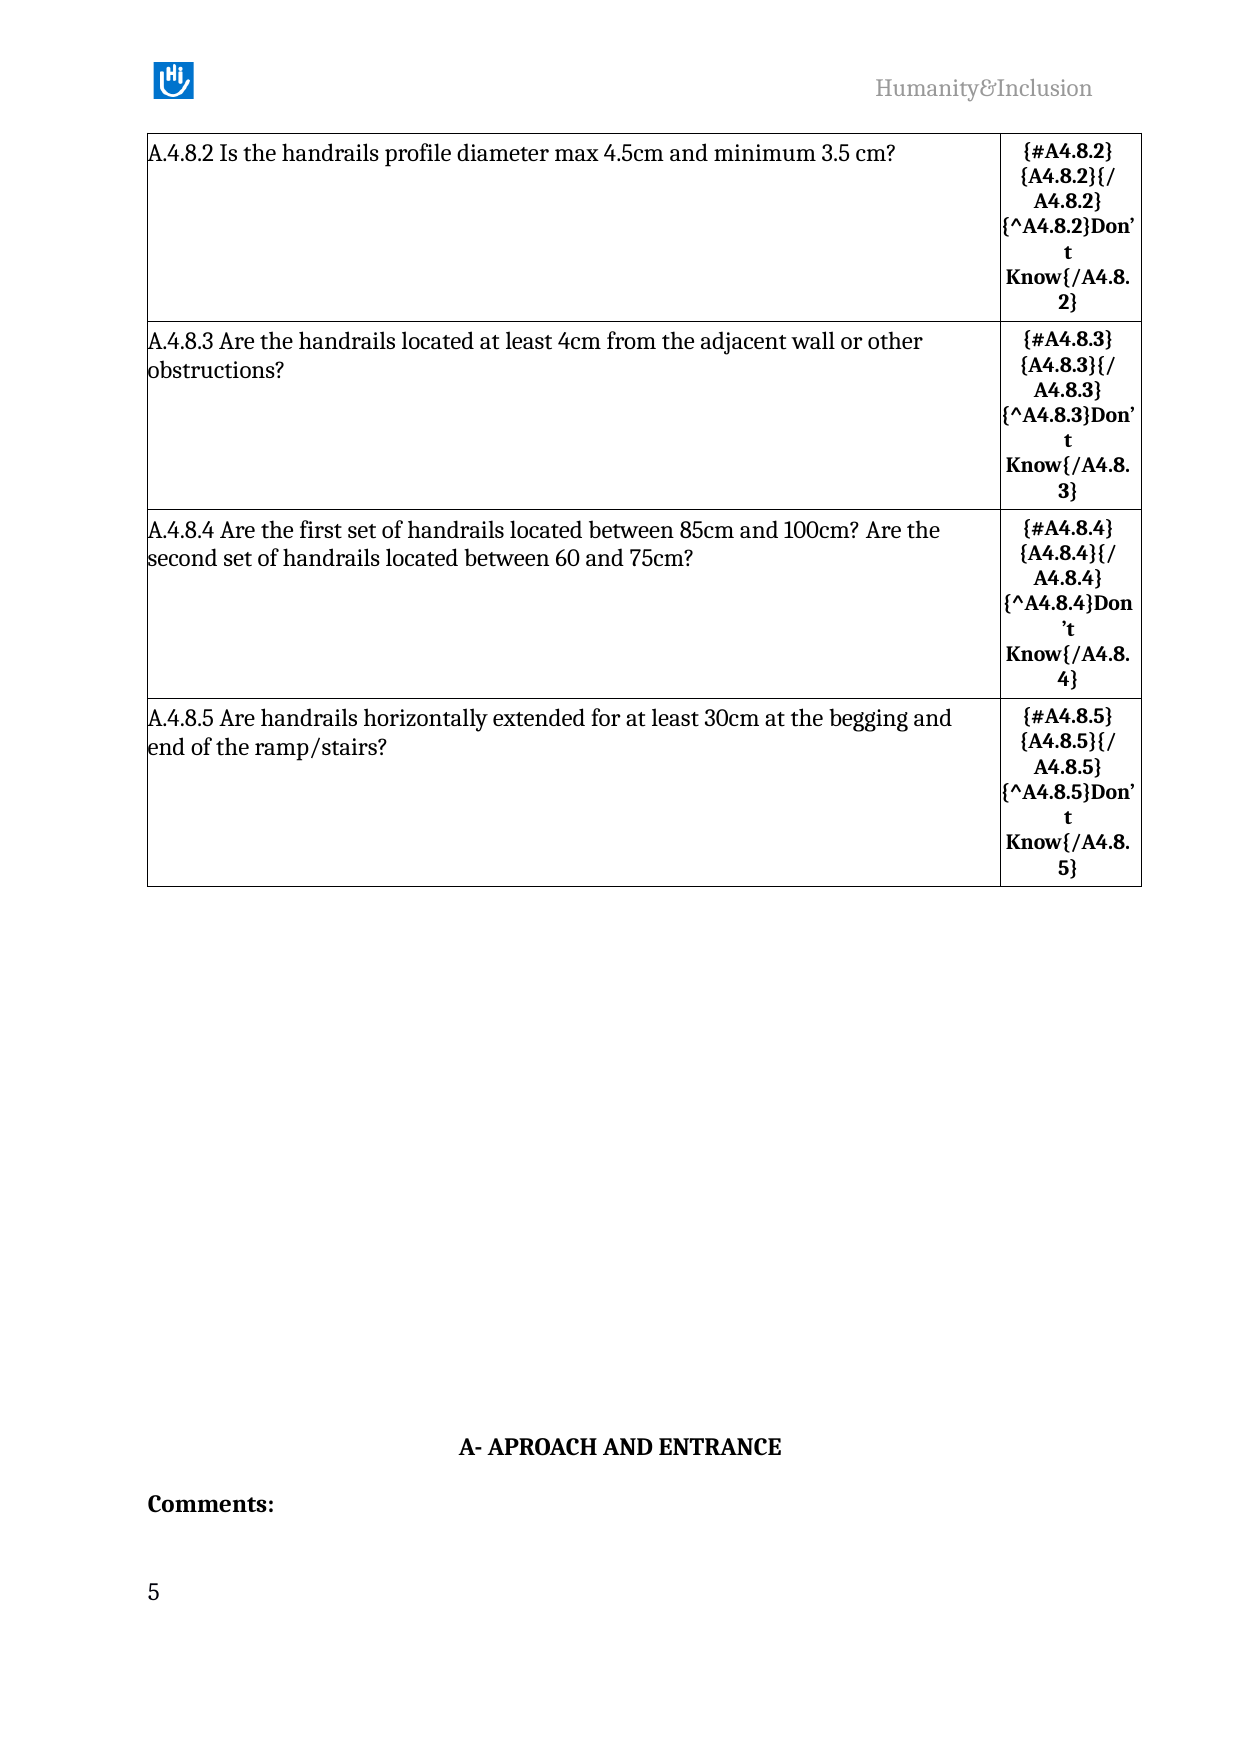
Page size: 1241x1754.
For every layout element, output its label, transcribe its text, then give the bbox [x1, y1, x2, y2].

table_cell {#A4.8.5}{A4.8.5}{/A4.8.5}{^A4.8.5}Don’t Know{/A4.8.5} [1001, 699, 1141, 886]
table_cell A.4.8.2 Is the handrails profile diameter max 4.5cm and minimum 3.5 cm? [148, 134, 1000, 321]
table_cell {#A4.8.3}{A4.8.3}{/A4.8.3}{^A4.8.3}Don’t Know{/A4.8.3} [1001, 322, 1141, 509]
text Comments: [148, 1490, 1093, 1519]
table_cell {#A4.8.2}{A4.8.2}{/A4.8.2}{^A4.8.2}Don’t Know{/A4.8.2} [1001, 134, 1141, 321]
table_cell {#A4.8.4}{A4.8.4}{/A4.8.4}{^A4.8.4}Don’t Know{/A4.8.4} [1001, 510, 1141, 698]
text A- APROACH AND ENTRANCE [148, 1433, 1093, 1462]
table_cell A.4.8.3 Are the handrails located at least 4cm from the adjacent wall or other obstructions? [148, 322, 1000, 509]
table_cell A.4.8.5 Are handrails horizontally extended for at least 30cm at the begging and end of the ramp/stairs? [148, 699, 1000, 886]
table_cell A.4.8.4 Are the first set of handrails located between 85cm and 100cm? Are the second set of handrails located between 60 and 75cm? [148, 510, 1000, 698]
picture [153, 62, 194, 99]
